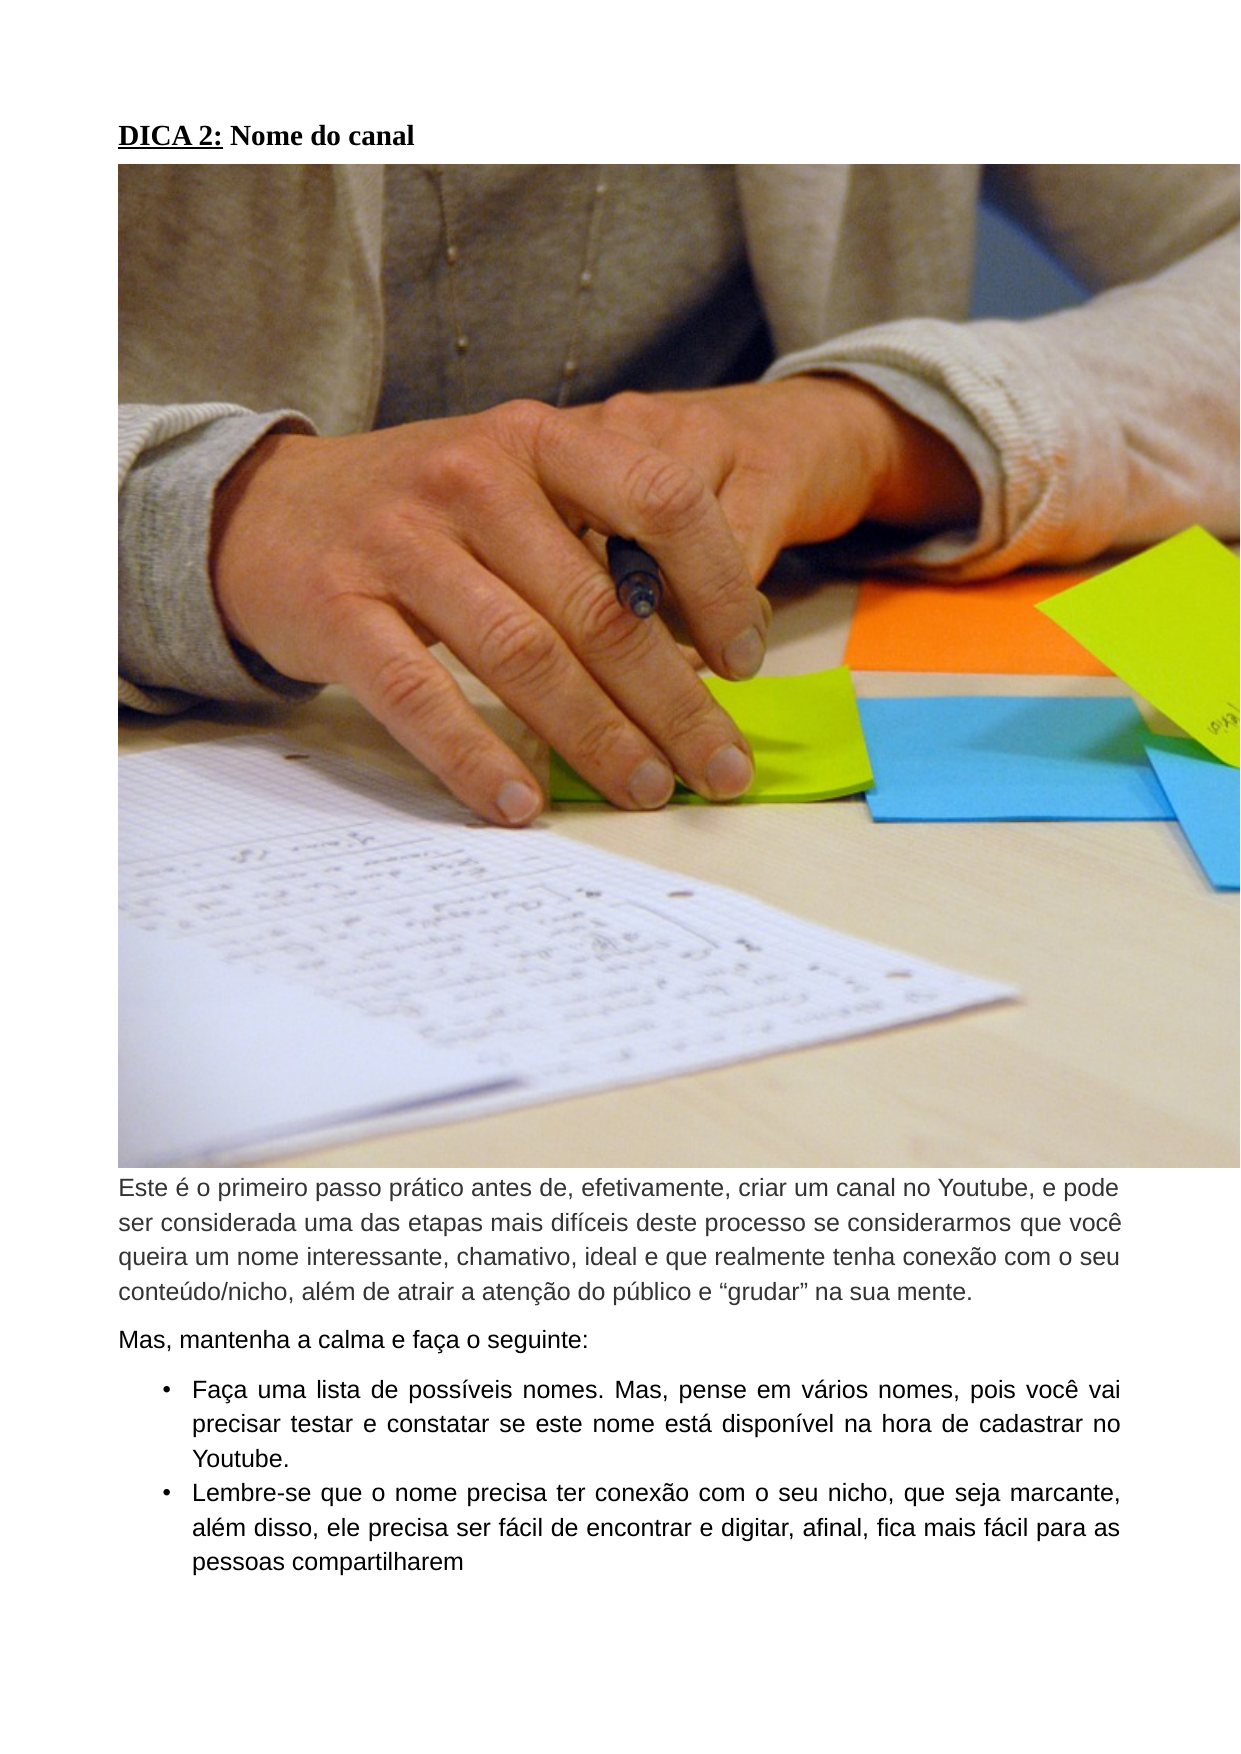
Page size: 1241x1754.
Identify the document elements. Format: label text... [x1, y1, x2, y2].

text Mas, mantenha a calma e faça o seguinte: [118, 1326, 1122, 1354]
list Lembre-se que o nome precisa ter conexão com o seu nicho, que seja marcante, além disso, ele precisa ser fácil de encontrar e digitar, afinal, fica mais fácil para as pessoas compartilharem [162, 1478, 1122, 1576]
list Faça uma lista de possíveis nomes. Mas, pense em vários nomes, pois você vai precisar testar e constatar se este nome está disponível na hora de cadastrar no Youtube. [162, 1374, 1122, 1472]
text Este é o primeiro passo prático antes de, efetivamente, criar um canal no Youtube, e pode ser considerada uma das etapas mais difíceis deste processo se considerarmos que você queira um nome interessante, chamativo, ideal e que realmente tenha conexão com o seu conteúdo/nicho, além de atrair a atenção do público e “grudar” na sua mente. [118, 1168, 1122, 1305]
subtitle DICA 2: Nome do canal [118, 118, 1122, 152]
picture [118, 164, 1241, 1168]
